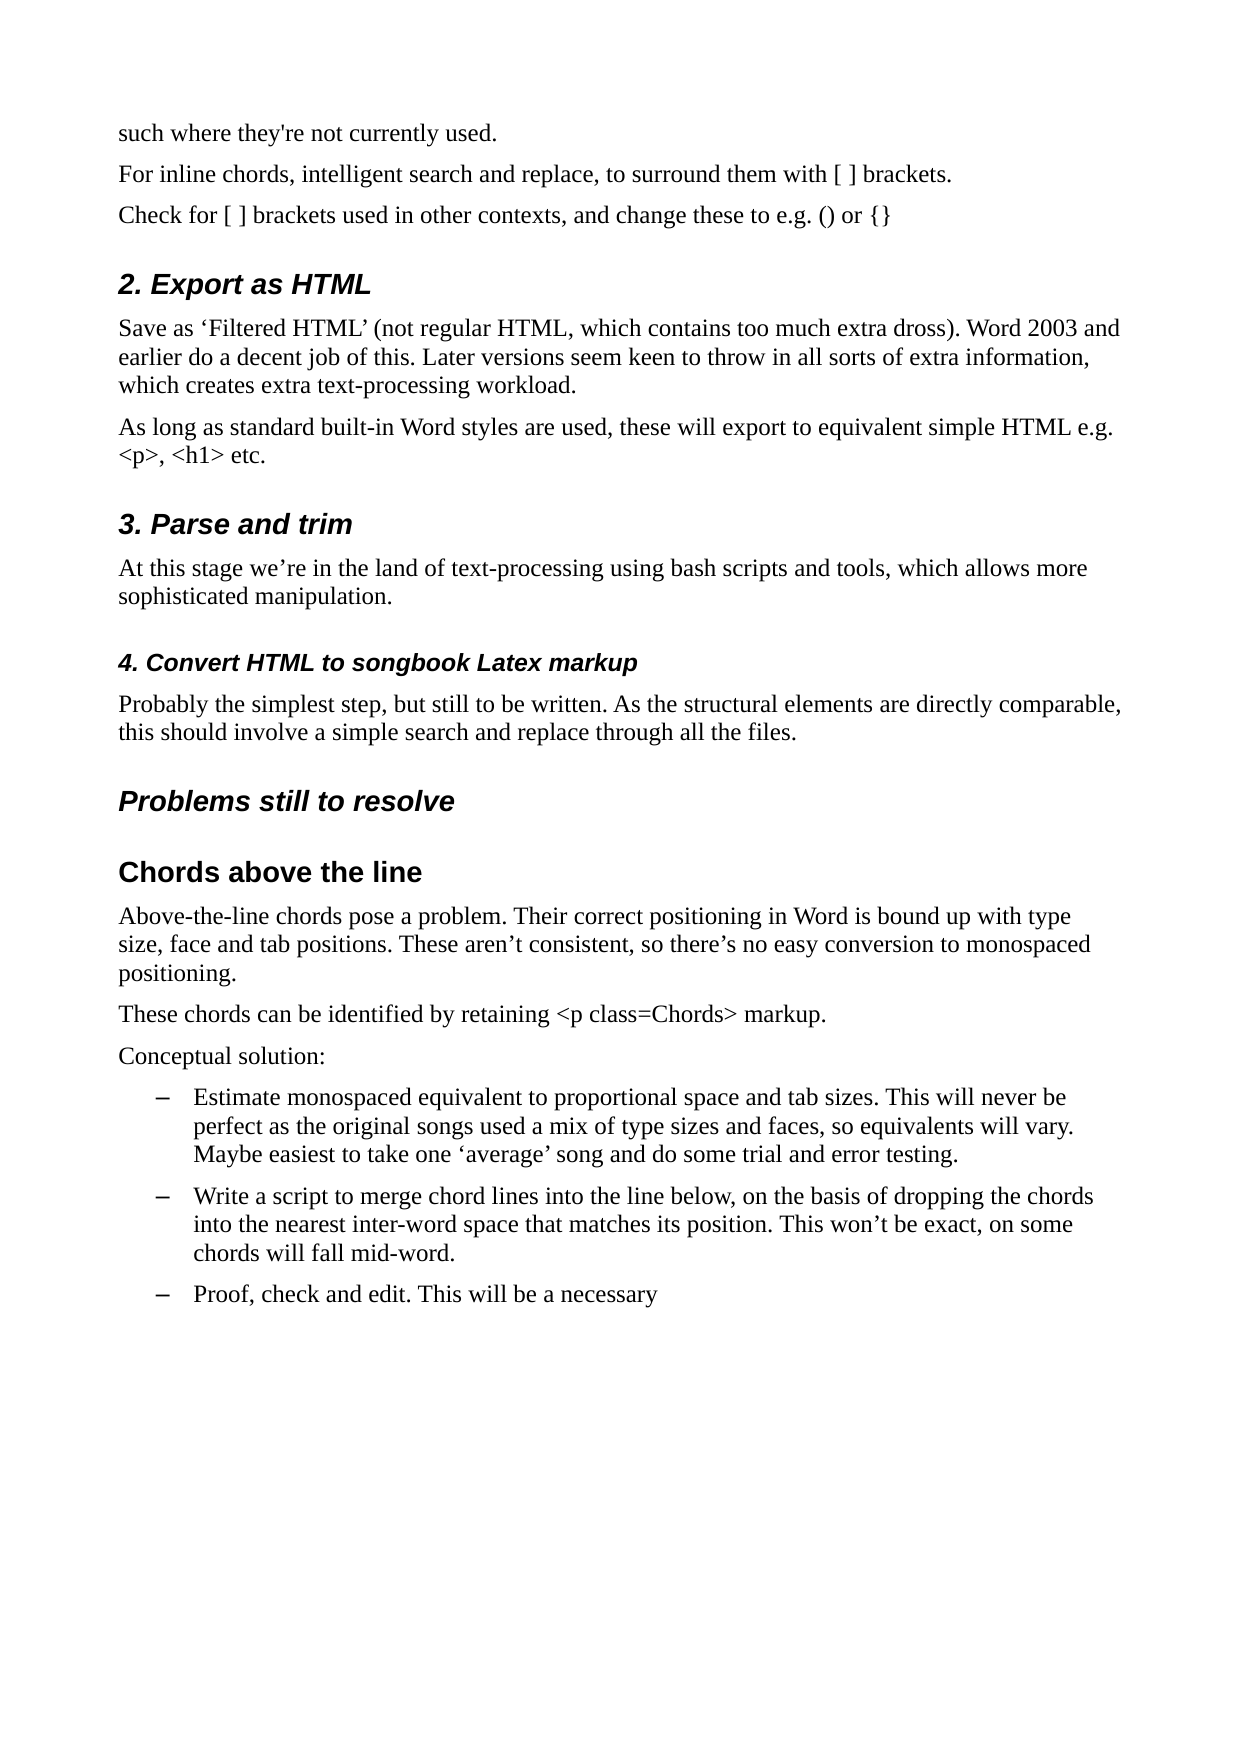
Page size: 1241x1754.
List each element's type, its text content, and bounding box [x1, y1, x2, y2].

text Above-the-line chords pose a problem. Their correct positioning in Word is bound up with type size, face and tab positions. These aren’t consistent, so there’s no easy conversion to monospaced positioning. [118, 901, 1122, 987]
text Save as ‘Filtered HTML’ (not regular HTML, which contains too much extra dross). Word 2003 and earlier do a decent job of this. Later versions seem keen to throw in all sorts of extra information, which creates extra text-processing workload. [118, 313, 1122, 399]
text Check for [ ] brackets used in other contexts, and change these to e.g. () or {} [118, 201, 1122, 229]
list Proof, check and edit. This will be a necessary [156, 1279, 1122, 1308]
text Conceptual solution: [118, 1041, 1122, 1069]
text These chords can be identified by retaining <p class=Chords> markup. [118, 999, 1122, 1028]
list Estimate monospaced equivalent to proportional space and tab sizes. This will never be perfect as the original songs used a mix of type sizes and faces, so equivalents will vary. Maybe easiest to take one ‘average’ song and do some trial and error testing. [156, 1082, 1122, 1168]
subtitle Problems still to resolve [118, 784, 1122, 817]
subtitle Chords above the line [118, 855, 1122, 888]
text At this stage we’re in the land of text-processing using bash scripts and tools, which allows more sophisticated manipulation. [118, 553, 1122, 610]
text such where they're not currently used. [118, 118, 1122, 147]
text For inline chords, intelligent search and replace, to surround them with [ ] brackets. [118, 159, 1122, 188]
subtitle 3. Parse and trim [118, 507, 1122, 540]
text Probably the simplest step, but still to be written. As the structural elements are directly comparable, this should involve a simple search and replace through all the files. [118, 689, 1122, 746]
subtitle 4. Convert HTML to songbook Latex markup [118, 648, 1122, 676]
text As long as standard built-in Word styles are used, these will export to equivalent simple HTML e.g. <p>, <h1> etc. [118, 412, 1122, 469]
subtitle 2. Export as HTML [118, 267, 1122, 300]
list Write a script to merge chord lines into the line below, on the basis of dropping the chords into the nearest inter-word space that matches its position. This won’t be exact, on some chords will fall mid-word. [156, 1181, 1122, 1267]
